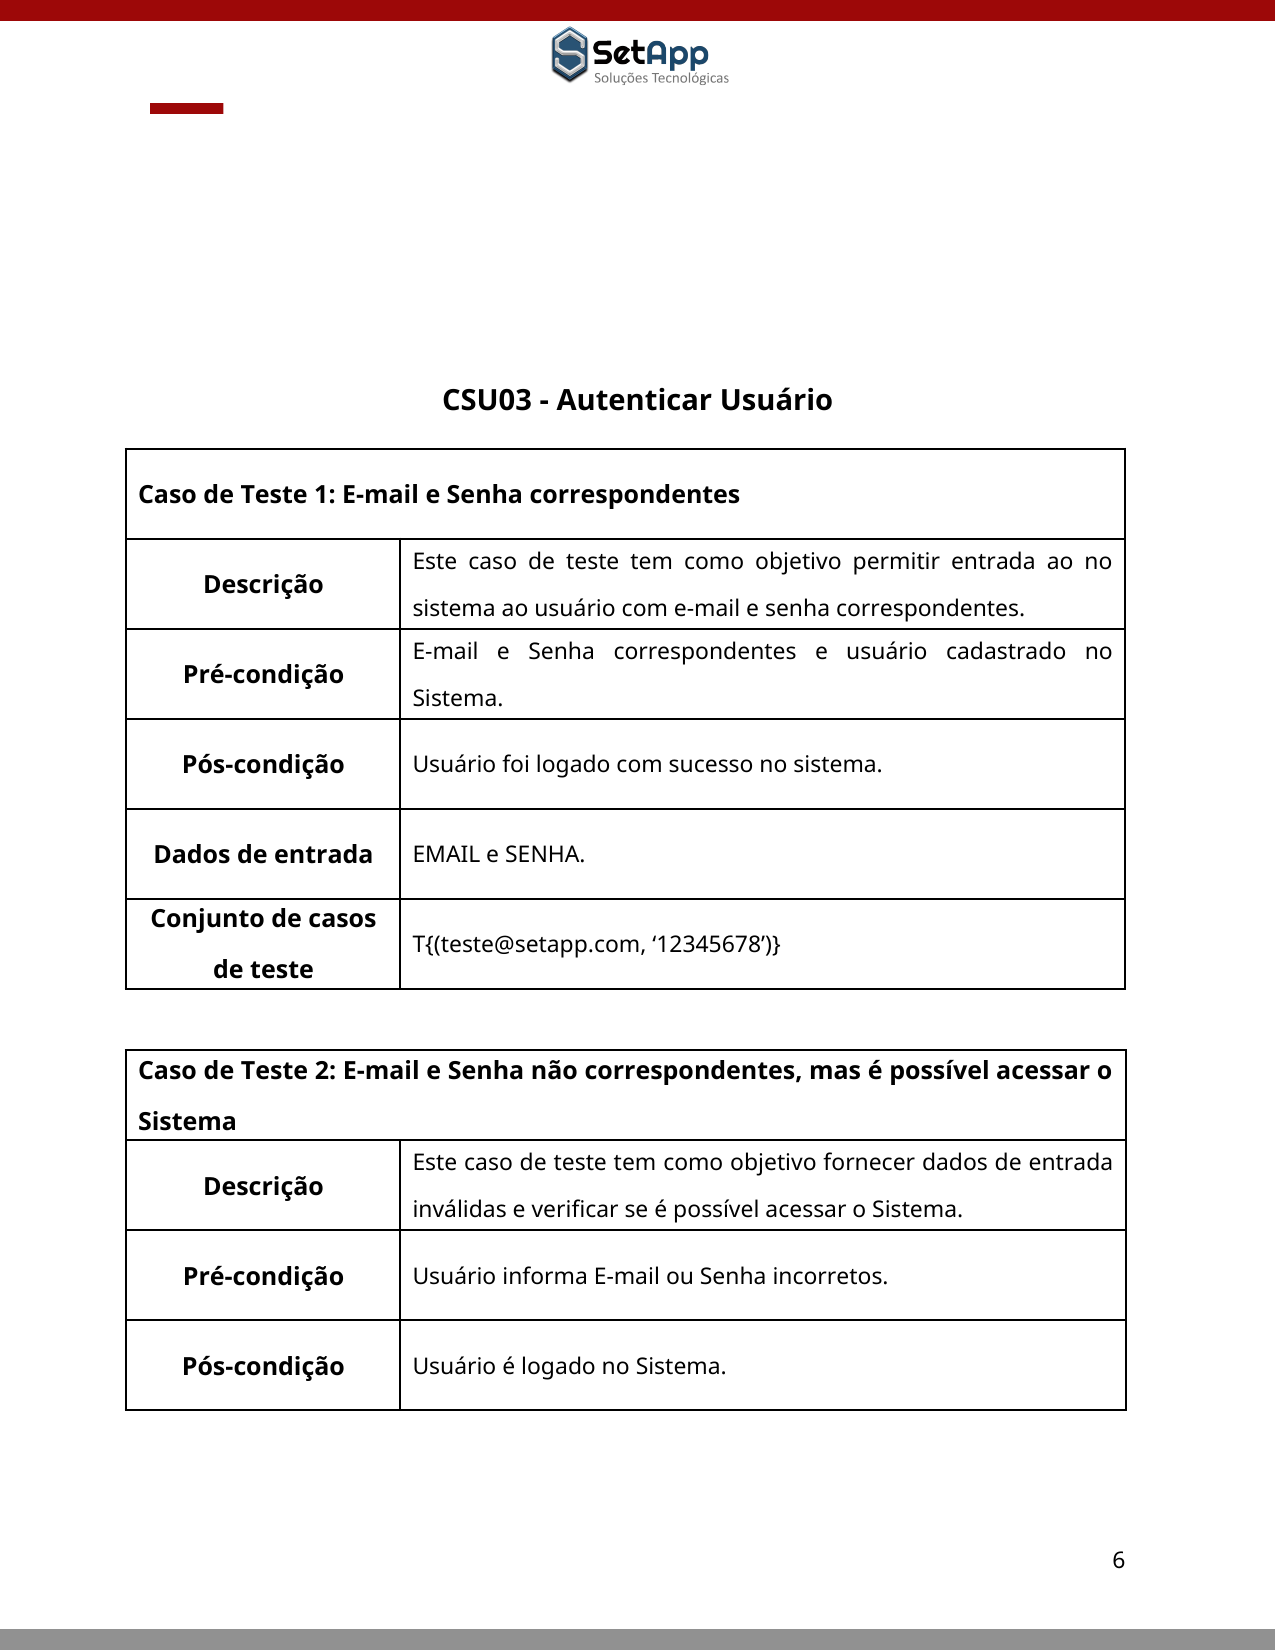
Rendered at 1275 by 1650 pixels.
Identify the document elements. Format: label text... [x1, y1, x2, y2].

picture [150, 103, 224, 114]
table_cell Usuário informa E-mail ou Senha incorretos. [401, 1231, 1125, 1319]
picture [545, 25, 730, 88]
table_cell Pós-condição [127, 720, 399, 808]
text CSU03 - Autenticar Usuário [150, 380, 1125, 419]
table_cell Usuário foi logado com sucesso no sistema. [401, 720, 1124, 808]
table_cell E-mail e Senha correspondentes e usuário cadastrado no Sistema. [401, 630, 1124, 718]
table_cell EMAIL e SENHA. [401, 810, 1124, 898]
table_cell Descrição [127, 1141, 399, 1229]
table_cell Pré-condição [127, 1231, 399, 1319]
table_cell Este caso de teste tem como objetivo permitir entrada ao no sistema ao usuário com e-mail e senha correspondentes. [401, 540, 1124, 628]
table_cell Pré-condição [127, 630, 399, 718]
table_cell Dados de entrada [127, 810, 399, 898]
table_header Caso de Teste 1: E-mail e Senha correspondentes [127, 450, 1124, 538]
table_cell Este caso de teste tem como objetivo fornecer dados de entrada inválidas e verificar se é possível acessar o Sistema. [401, 1141, 1125, 1229]
table_cell Conjunto de casos de teste [127, 900, 399, 988]
table_cell Usuário é logado no Sistema. [401, 1321, 1125, 1409]
table_cell Descrição [127, 540, 399, 628]
table_cell Pós-condição [127, 1321, 399, 1409]
table_cell T{(teste@setapp.com, ‘12345678’)} [401, 900, 1124, 988]
picture [0, 1629, 1275, 1650]
picture [0, 0, 1275, 21]
table_header Caso de Teste 2: E-mail e Senha não correspondentes, mas é possível acessar o Sistema [127, 1051, 1125, 1139]
